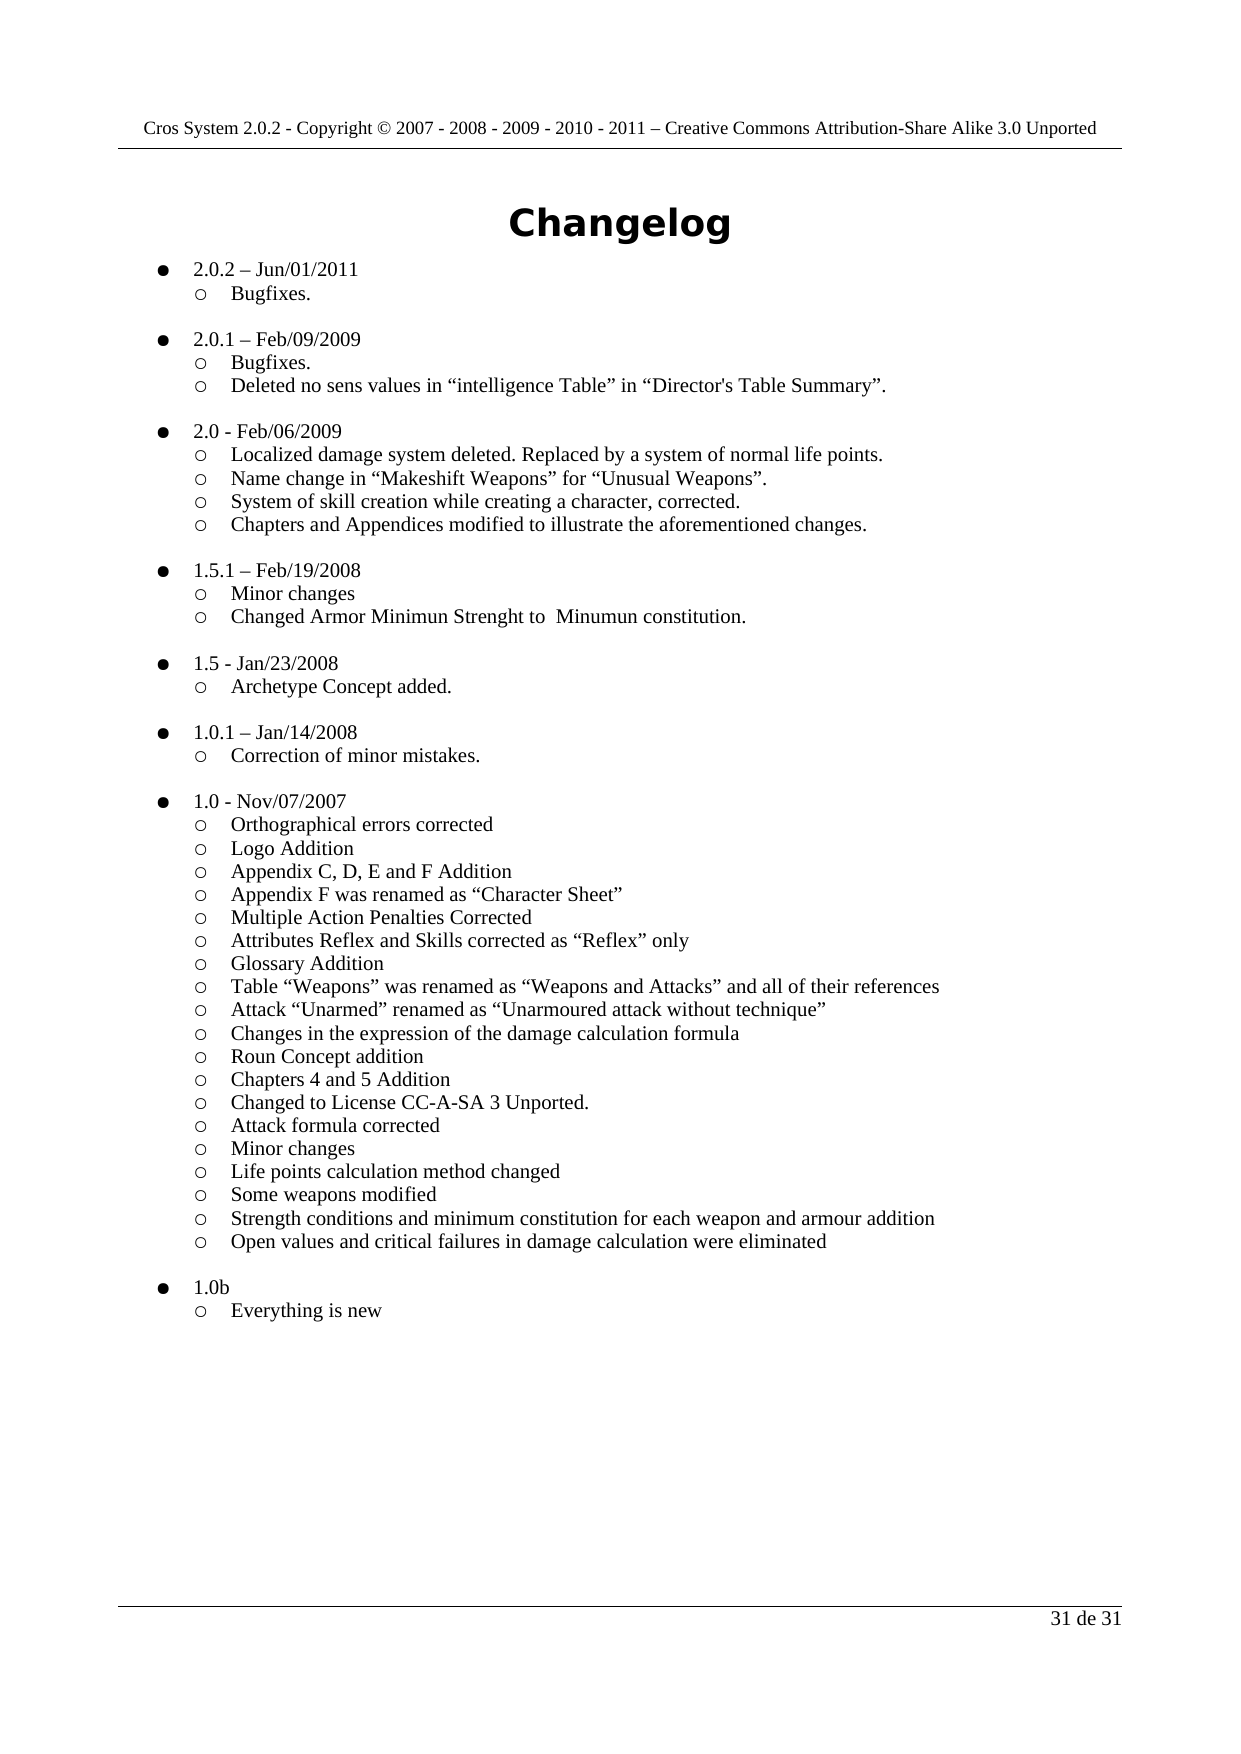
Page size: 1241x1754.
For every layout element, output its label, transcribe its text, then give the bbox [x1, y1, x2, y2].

list Logo Addition [193, 836, 1122, 859]
list Multiple Action Penalties Corrected [193, 906, 1122, 929]
list Attributes Reflex and Skills corrected as “Reflex” only [193, 929, 1122, 952]
list Appendix C, D, E and F Addition [193, 859, 1122, 883]
list Minor changes [193, 582, 1122, 605]
list Attack “Unarmed” renamed as “Unarmoured attack without technique” [193, 998, 1122, 1021]
list Chapters 4 and 5 Addition [193, 1068, 1122, 1091]
list 1.0 - Nov/07/2007 [156, 790, 1122, 813]
list Orthographical errors corrected [193, 813, 1122, 836]
list Glossary Addition [193, 952, 1122, 975]
subtitle Changelog [118, 202, 1122, 246]
list Everything is new [193, 1299, 1122, 1322]
list Changed to License CC-A-SA 3 Unported. [193, 1091, 1122, 1114]
list Chapters and Appendices modified to illustrate the aforementioned changes. [193, 513, 1122, 536]
list Attack formula corrected [193, 1114, 1122, 1137]
list Bugfixes. [193, 351, 1122, 374]
list Archetype Concept added. [193, 674, 1122, 698]
list 1.5.1 – Feb/19/2008 [156, 559, 1122, 582]
list Correction of minor mistakes. [193, 744, 1122, 767]
list Table “Weapons” was renamed as “Weapons and Attacks” and all of their references [193, 975, 1122, 998]
list System of skill creation while creating a character, corrected. [193, 489, 1122, 513]
list Name change in “Makeshift Weapons” for “Unusual Weapons”. [193, 466, 1122, 489]
list Some weapons modified [193, 1183, 1122, 1206]
list 1.0.1 – Jan/14/2008 [156, 721, 1122, 744]
list Localized damage system deleted. Replaced by a system of normal life points. [193, 443, 1122, 466]
list Roun Concept addition [193, 1044, 1122, 1068]
list Appendix F was renamed as “Character Sheet” [193, 883, 1122, 906]
list 2.0.2 – Jun/01/2011 [156, 258, 1122, 281]
list 1.5 - Jan/23/2008 [156, 651, 1122, 674]
list 2.0.1 – Feb/09/2009 [156, 328, 1122, 351]
list Changes in the expression of the damage calculation formula [193, 1021, 1122, 1044]
list Strength conditions and minimum constitution for each weapon and armour addition [193, 1206, 1122, 1229]
list Deleted no sens values in “intelligence Table” in “Director's Table Summary”. [193, 374, 1122, 397]
list Changed Armor Minimun Strenght to Minumun constitution. [193, 605, 1122, 628]
list 1.0b [156, 1276, 1122, 1299]
list Life points calculation method changed [193, 1160, 1122, 1183]
list Minor changes [193, 1137, 1122, 1160]
list Bugfixes. [193, 281, 1122, 304]
list Open values and critical failures in damage calculation were eliminated [193, 1229, 1122, 1253]
list 2.0 - Feb/06/2009 [156, 420, 1122, 443]
